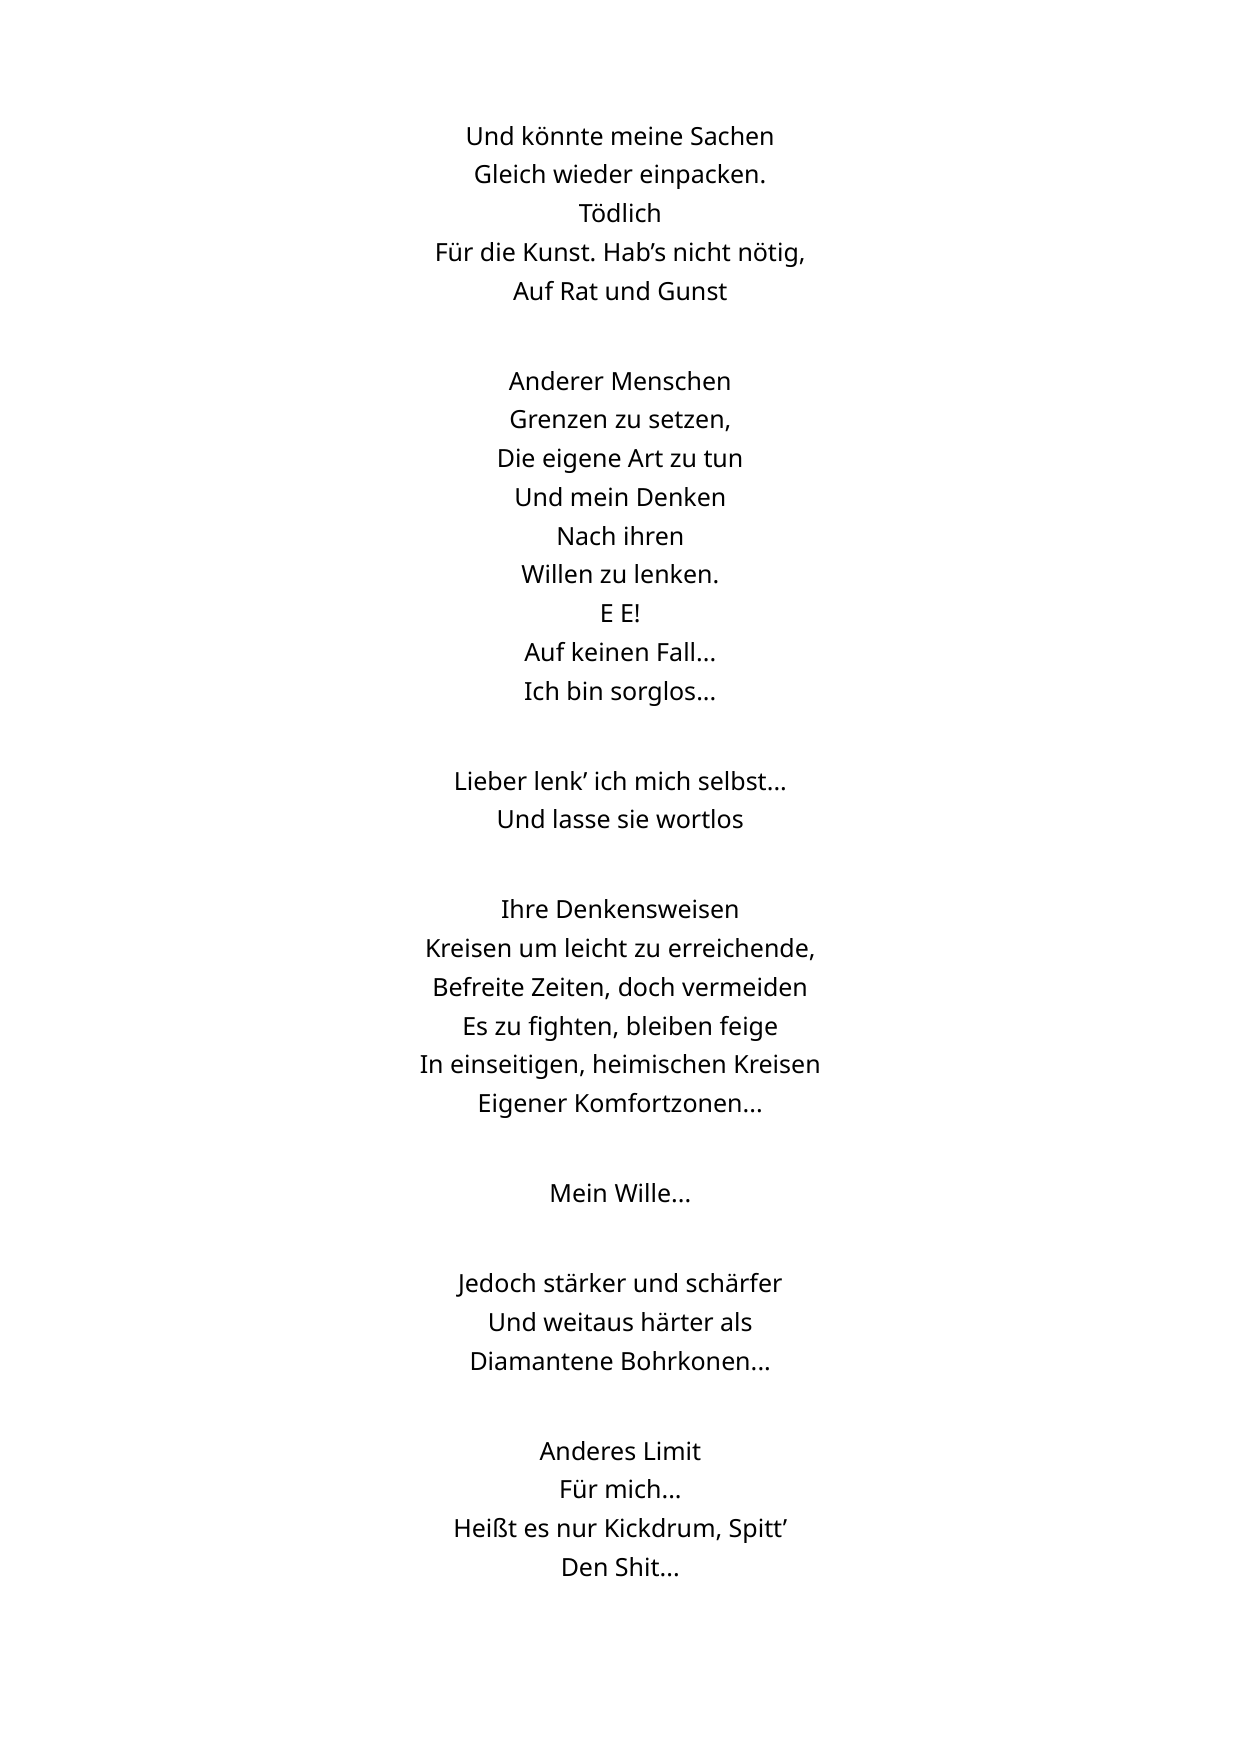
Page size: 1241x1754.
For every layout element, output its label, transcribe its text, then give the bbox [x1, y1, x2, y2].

text Ihre Denkensweisen Kreisen um leicht zu erreichende, Befreite Zeiten, doch vermeiden Es zu fighten, bleiben feige In einseitigen, heimischen Kreisen Eigener Komfortzonen... [118, 892, 1122, 1158]
text Und könnte meine Sachen Gleich wieder einpacken. Tödlich Für die Kunst. Hab’s nicht nötig, Auf Rat und Gunst [118, 118, 1122, 346]
text Anderes Limit Für mich... Heißt es nur Kickdrum, Spitt’ Den Shit... [118, 1433, 1122, 1622]
text Jedoch stärker und schärfer Und weitaus härter als Diamantene Bohrkonen... [118, 1266, 1122, 1416]
text Lieber lenk’ ich mich selbst... Und lasse sie wortlos [118, 763, 1122, 875]
text Anderer Menschen Grenzen zu setzen, Die eigene Art zu tun Und mein Denken Nach ihren Willen zu lenken. E E! Auf keinen Fall... Ich bin sorglos... [118, 363, 1122, 746]
text Mein Wille... [118, 1176, 1122, 1248]
